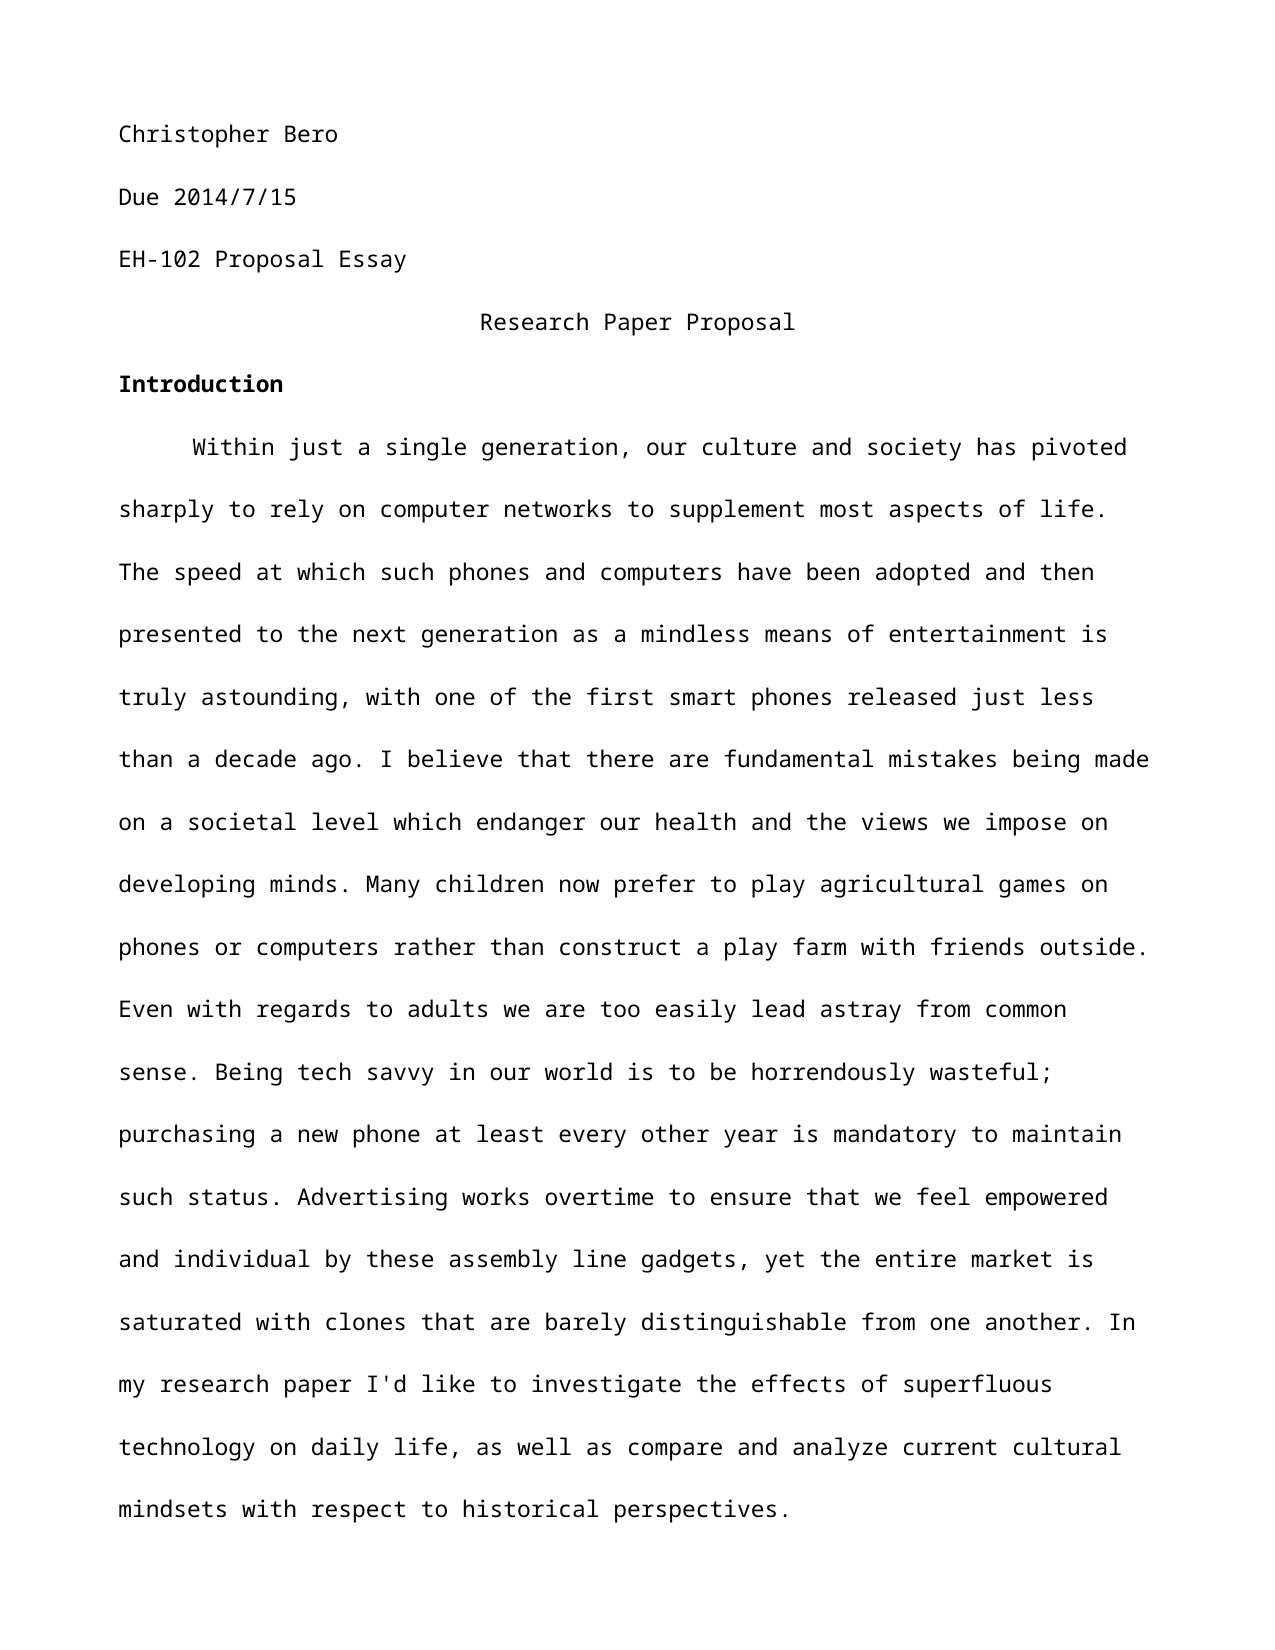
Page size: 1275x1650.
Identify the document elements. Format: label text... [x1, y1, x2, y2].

text Christopher Bero [118, 118, 1157, 149]
text Introduction [118, 368, 1157, 399]
text EH-102 Proposal Essay [118, 243, 1157, 274]
text Research Paper Proposal [118, 306, 1157, 337]
text Within just a single generation, our culture and society has pivoted sharply to rely on computer networks to supplement most aspects of life. The speed at which such phones and computers have been adopted and then presented to the next generation as a mindless means of entertainment is truly astounding, with one of the first smart phones released just less than a decade ago. I believe that there are fundamental mistakes being made on a societal level which endanger our health and the views we impose on developing minds. Many children now prefer to play agricultural games on phones or computers rather than construct a play farm with friends outside. Even with regards to adults we are too easily lead astray from common sense. Being tech savvy in our world is to be horrendously wasteful; purchasing a new phone at least every other year is mandatory to maintain such status. Advertising works overtime to ensure that we feel empowered and individual by these assembly line gadgets, yet the entire market is saturated with clones that are barely distinguishable from one another. In my research paper I'd like to investigate the effects of superfluous technology on daily life, as well as compare and analyze current cultural mindsets with respect to historical perspectives. [118, 431, 1157, 1524]
text Due 2014/7/15 [118, 181, 1157, 212]
